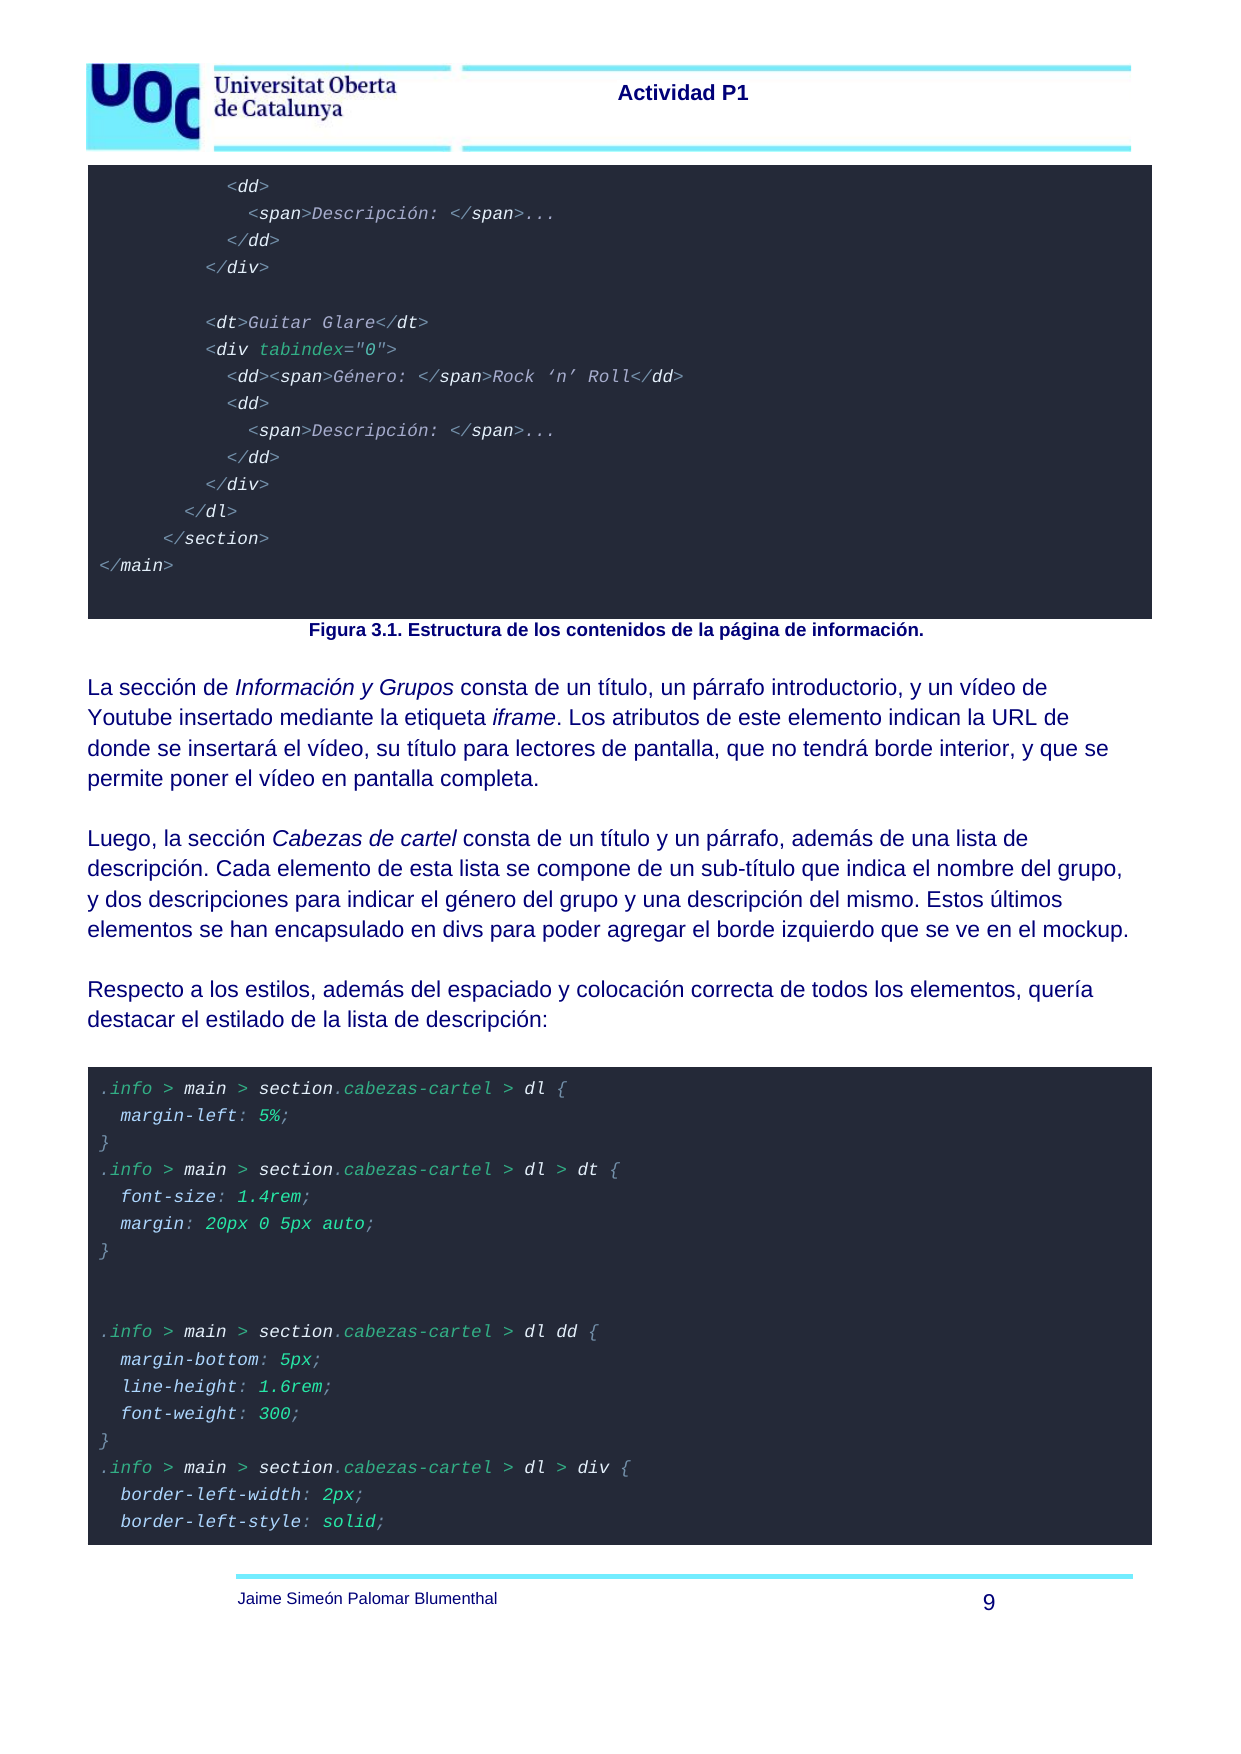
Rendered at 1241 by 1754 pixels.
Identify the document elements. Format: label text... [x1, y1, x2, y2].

table_header .info > main > section.cabezas-cartel > dl { margin-left: 5%; } .info > main > section.cabezas-cartel > dl > dt { font-size: 1.4rem; margin: 20px 0 5px auto; } .info > main > section.cabezas-cartel > dl dd { margin-bottom: 5px; line-height: 1.6rem; font-weight: 300; } .info > main > section.cabezas-cartel > dl > div { border-left-width: 2px; border-left-style: solid; [90, 1069, 1150, 1543]
text Respecto a los estilos, además del espaciado y colocación correcta de todos los elementos, quería destacar el estilado de la lista de descripción: [87, 976, 1137, 1033]
table_header <dd> <span>Descripción: </span>... </dd> </div> <dt>Guitar Glare</dt> <div tabindex="0"> <dd><span>Género: </span>Rock ‘n’ Roll</dd> <dd> <span>Descripción: </span>... </dd> </div> </dl> </section> </main> [90, 168, 1150, 617]
text La sección de Información y Grupos consta de un título, un párrafo introductorio, y un vídeo de Youtube insertado mediante la etiqueta iframe. Los atributos de este elemento indican la URL de donde se insertará el vídeo, su título para lectores de pantalla, que no tendrá borde interior, y que se permite poner el vídeo en pantalla completa. [87, 674, 1137, 791]
text Figura 3.1. Estructura de los contenidos de la página de información. [96, 619, 1137, 641]
text Luego, la sección Cabezas de cartel consta de un título y un párrafo, además de una lista de descripción. Cada elemento de esta lista se compone de un sub-título que indica el nombre del grupo, y dos descripciones para indicar el género del grupo y una descripción del mismo. Estos últimos elementos se han encapsulado en divs para poder agregar el borde izquierdo que se ve en el mockup. [87, 825, 1137, 942]
picture [100, 63, 1132, 152]
